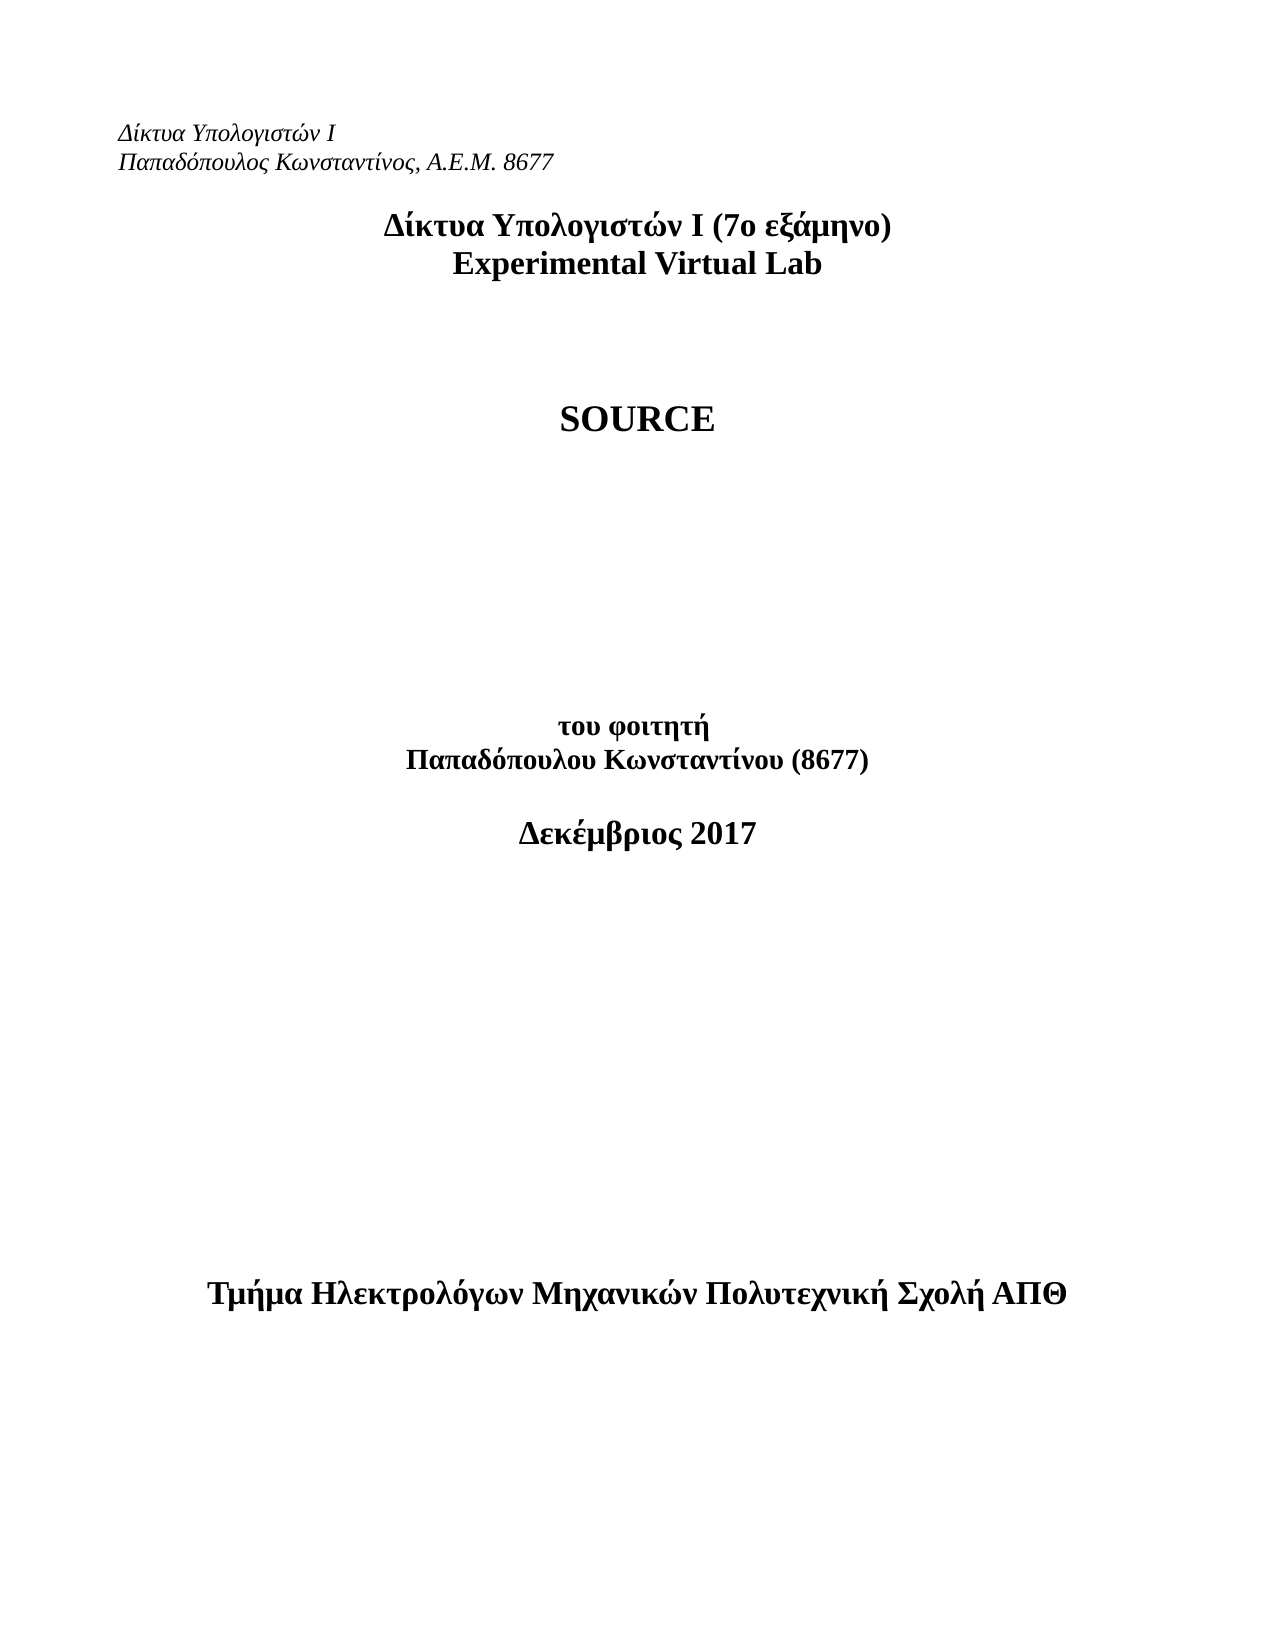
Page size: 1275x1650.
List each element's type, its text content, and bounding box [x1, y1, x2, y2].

text Παπαδόπουλου Κωνσταντίνου (8677) [118, 742, 1157, 775]
text Δίκτυα Υπολογιστών I (7ο εξάμηνο) [118, 205, 1157, 243]
text Δεκέμβριος 2017 [118, 814, 1157, 852]
text Τμήμα Ηλεκτρολόγων Μηχανικών Πολυτεχνική Σχολή ΑΠΘ [118, 1274, 1157, 1312]
text του φοιτητή [118, 708, 1157, 742]
text SOURCE [118, 397, 1157, 440]
text Experimental Virtual Lab [118, 243, 1157, 282]
